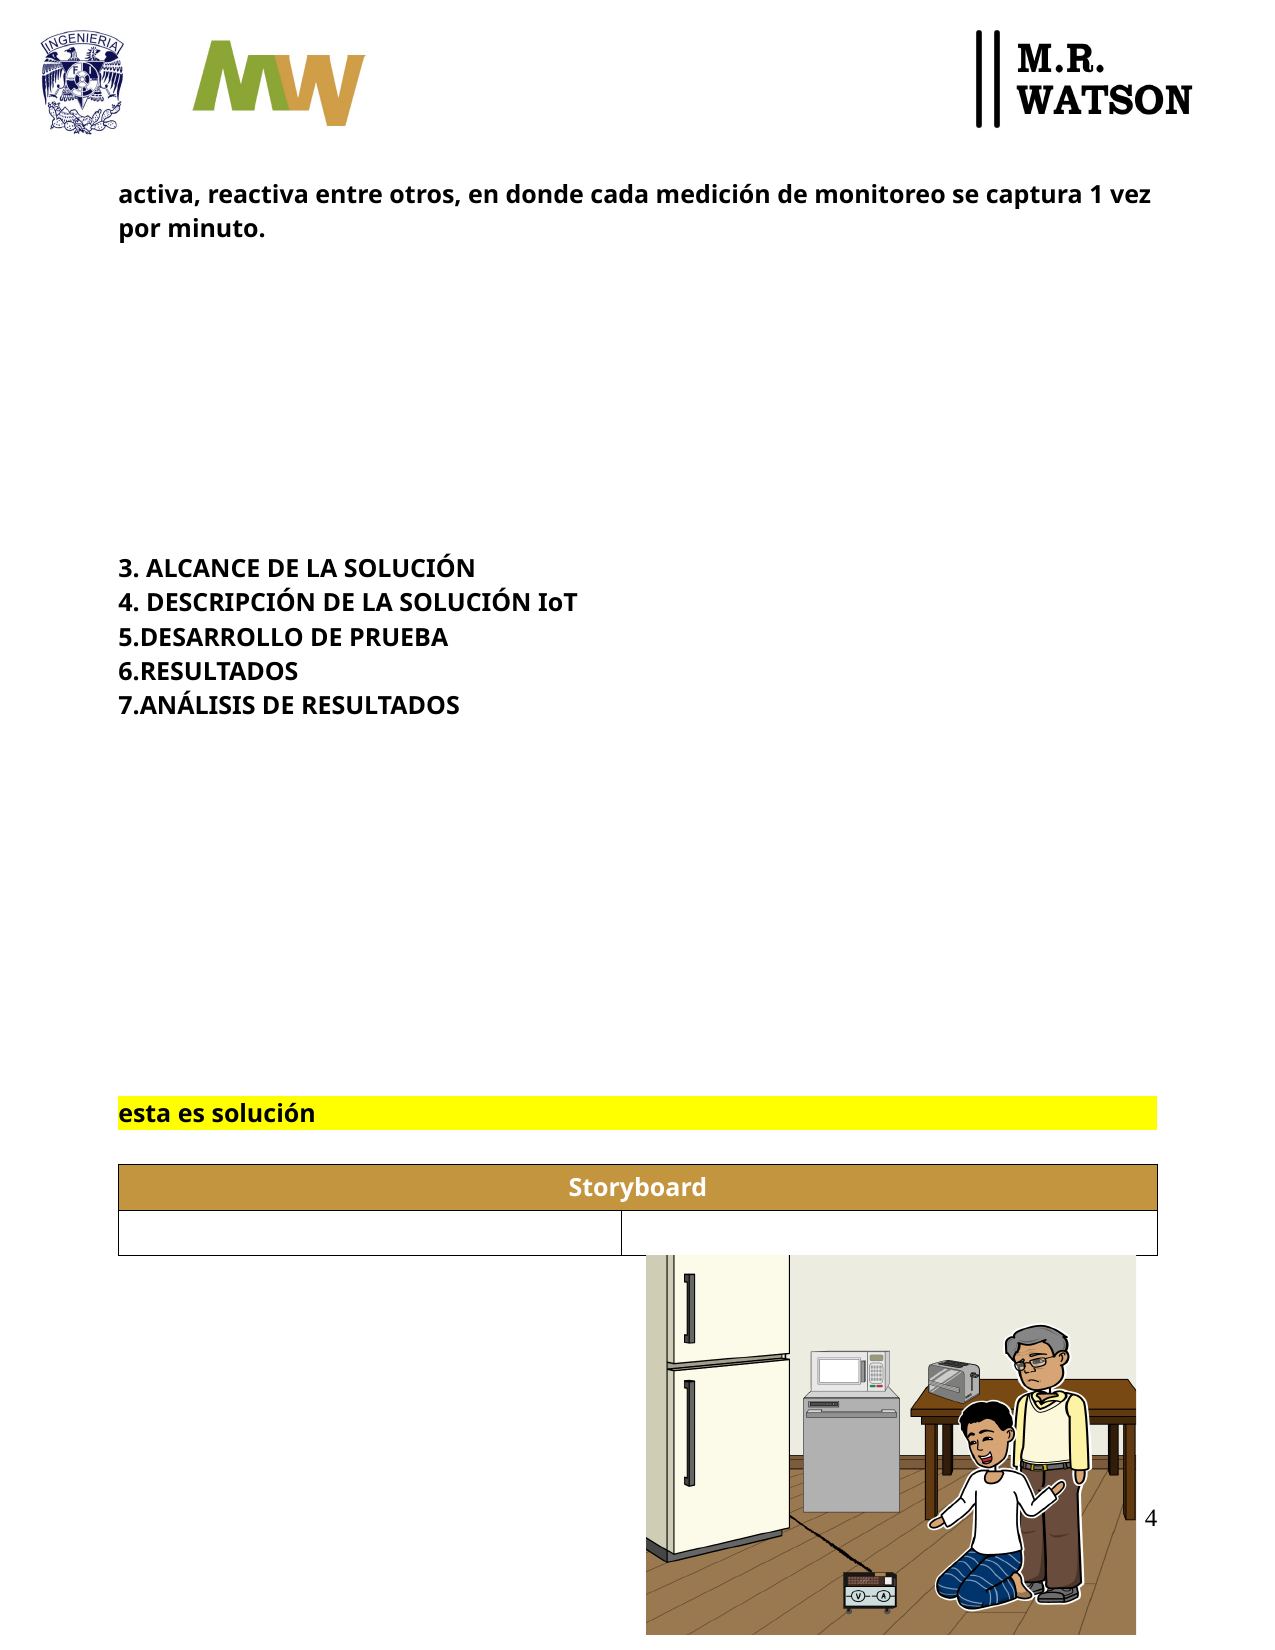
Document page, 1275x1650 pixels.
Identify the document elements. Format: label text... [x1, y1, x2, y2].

text 5.DESARROLLO DE PRUEBA [118, 619, 1157, 653]
text 4. DESCRIPCIÓN DE LA SOLUCIÓN IoT [118, 585, 1157, 619]
table_cell [622, 1211, 1157, 1255]
text esta es solución [118, 1096, 1157, 1130]
table_header Storyboard [119, 1165, 1157, 1210]
table_cell [119, 1211, 621, 1255]
text 6.RESULTADOS [118, 653, 1157, 687]
text 3. ALCANCE DE LA SOLUCIÓN [118, 551, 1157, 585]
picture [0, 0, 1275, 166]
text 7.ANÁLISIS DE RESULTADOS [118, 687, 1157, 721]
picture [646, 1255, 1137, 1635]
text activa, reactiva entre otros, en donde cada medición de monitoreo se captura 1 vez por minuto. [118, 176, 1157, 244]
